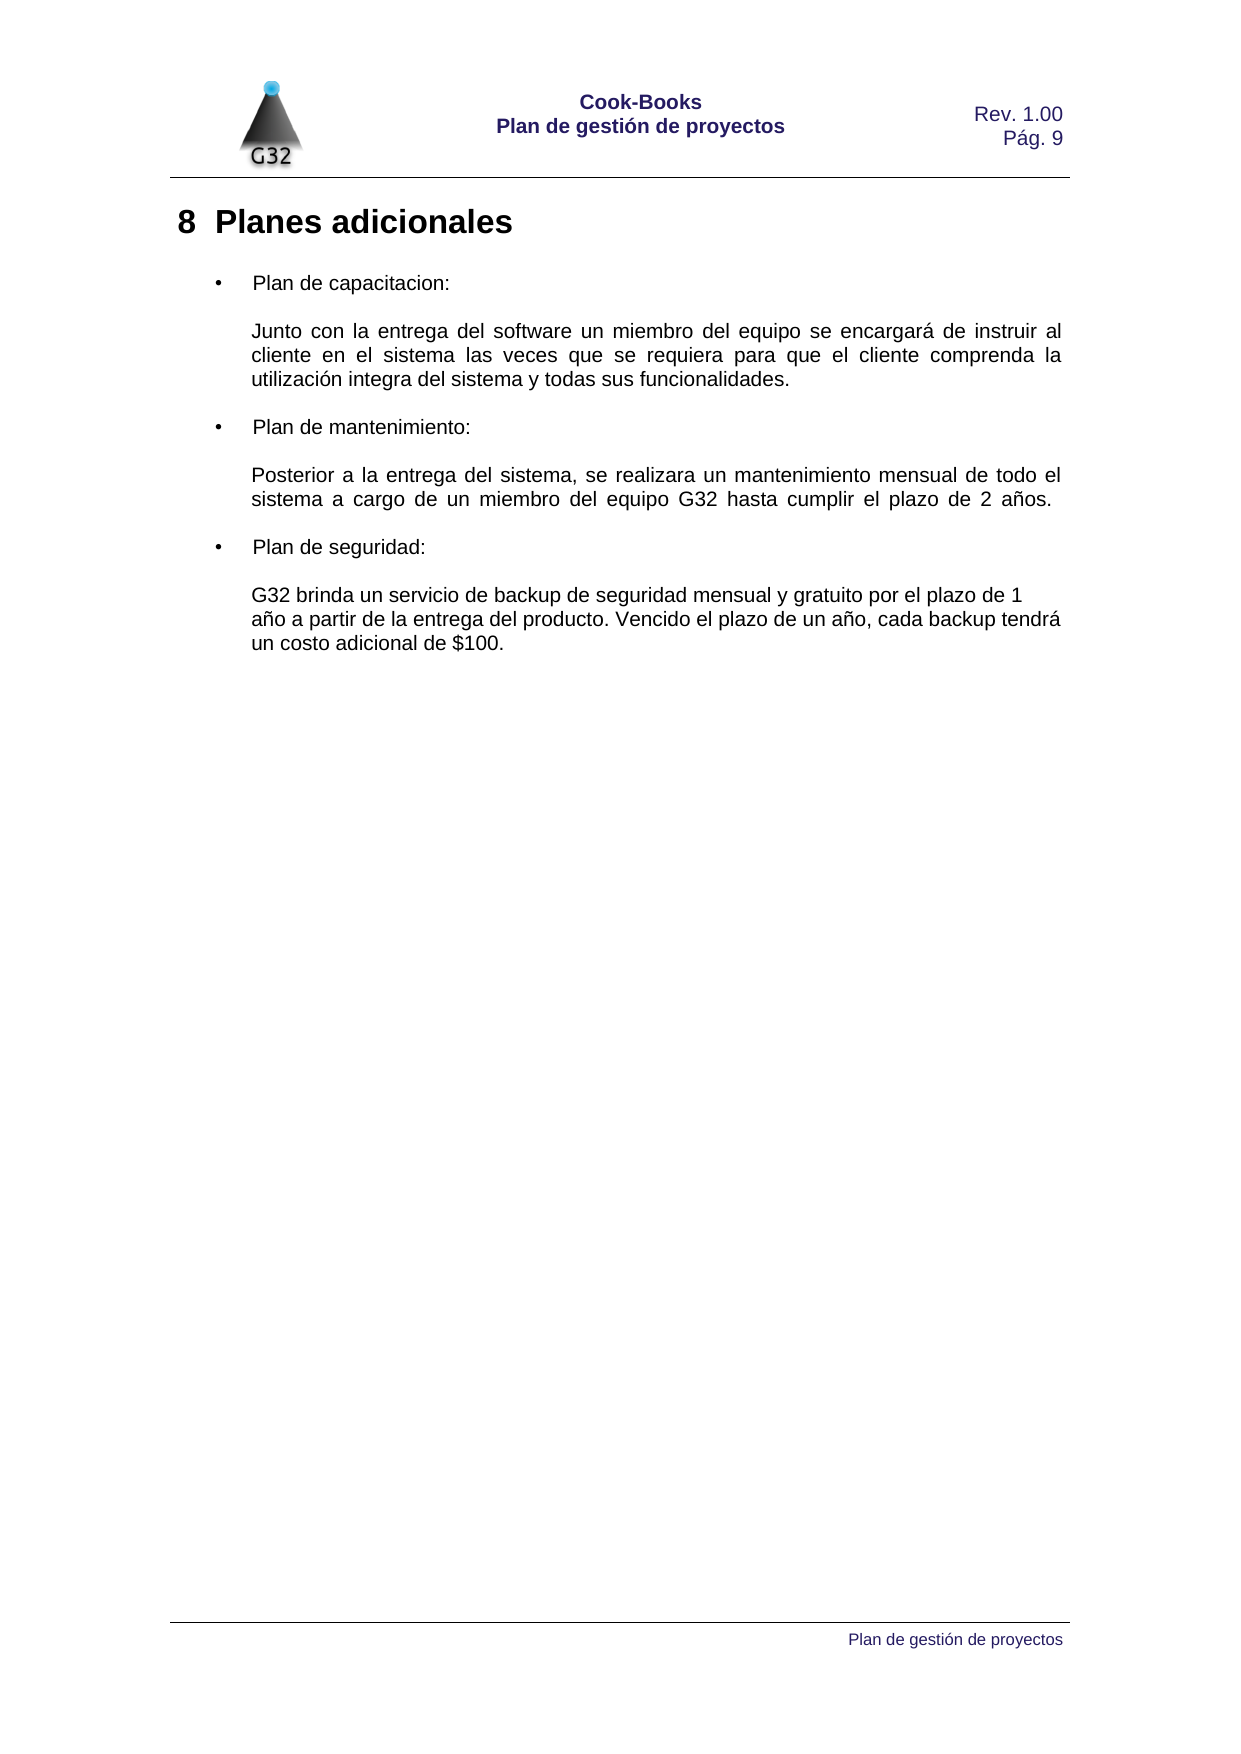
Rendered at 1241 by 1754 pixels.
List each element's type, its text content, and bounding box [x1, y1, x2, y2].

list Plan de capacitacion: [215, 271, 1063, 295]
list Plan de mantenimiento: [215, 414, 1063, 439]
list Plan de seguridad: [215, 534, 1063, 558]
text Junto con la entrega del software un miembro del equipo se encargará de instruir al cliente en el sistema las veces que se requiera para que el cliente comprenda la utilización integra del sistema y todas sus funcionalidades. [251, 319, 1063, 391]
text G32 brinda un servicio de backup de seguridad mensual y gratuito por el plazo de 1 año a partir de la entrega del producto. Vencido el plazo de un año, cada backup tendrá un costo adicional de $100. [251, 582, 1063, 654]
subtitle Planes adicionales [177, 202, 1063, 241]
text Posterior a la entrega del sistema, se realizara un mantenimiento mensual de todo el sistema a cargo de un miembro del equipo G32 hasta cumplir el plazo de 2 años. [251, 463, 1063, 534]
picture [225, 81, 317, 173]
